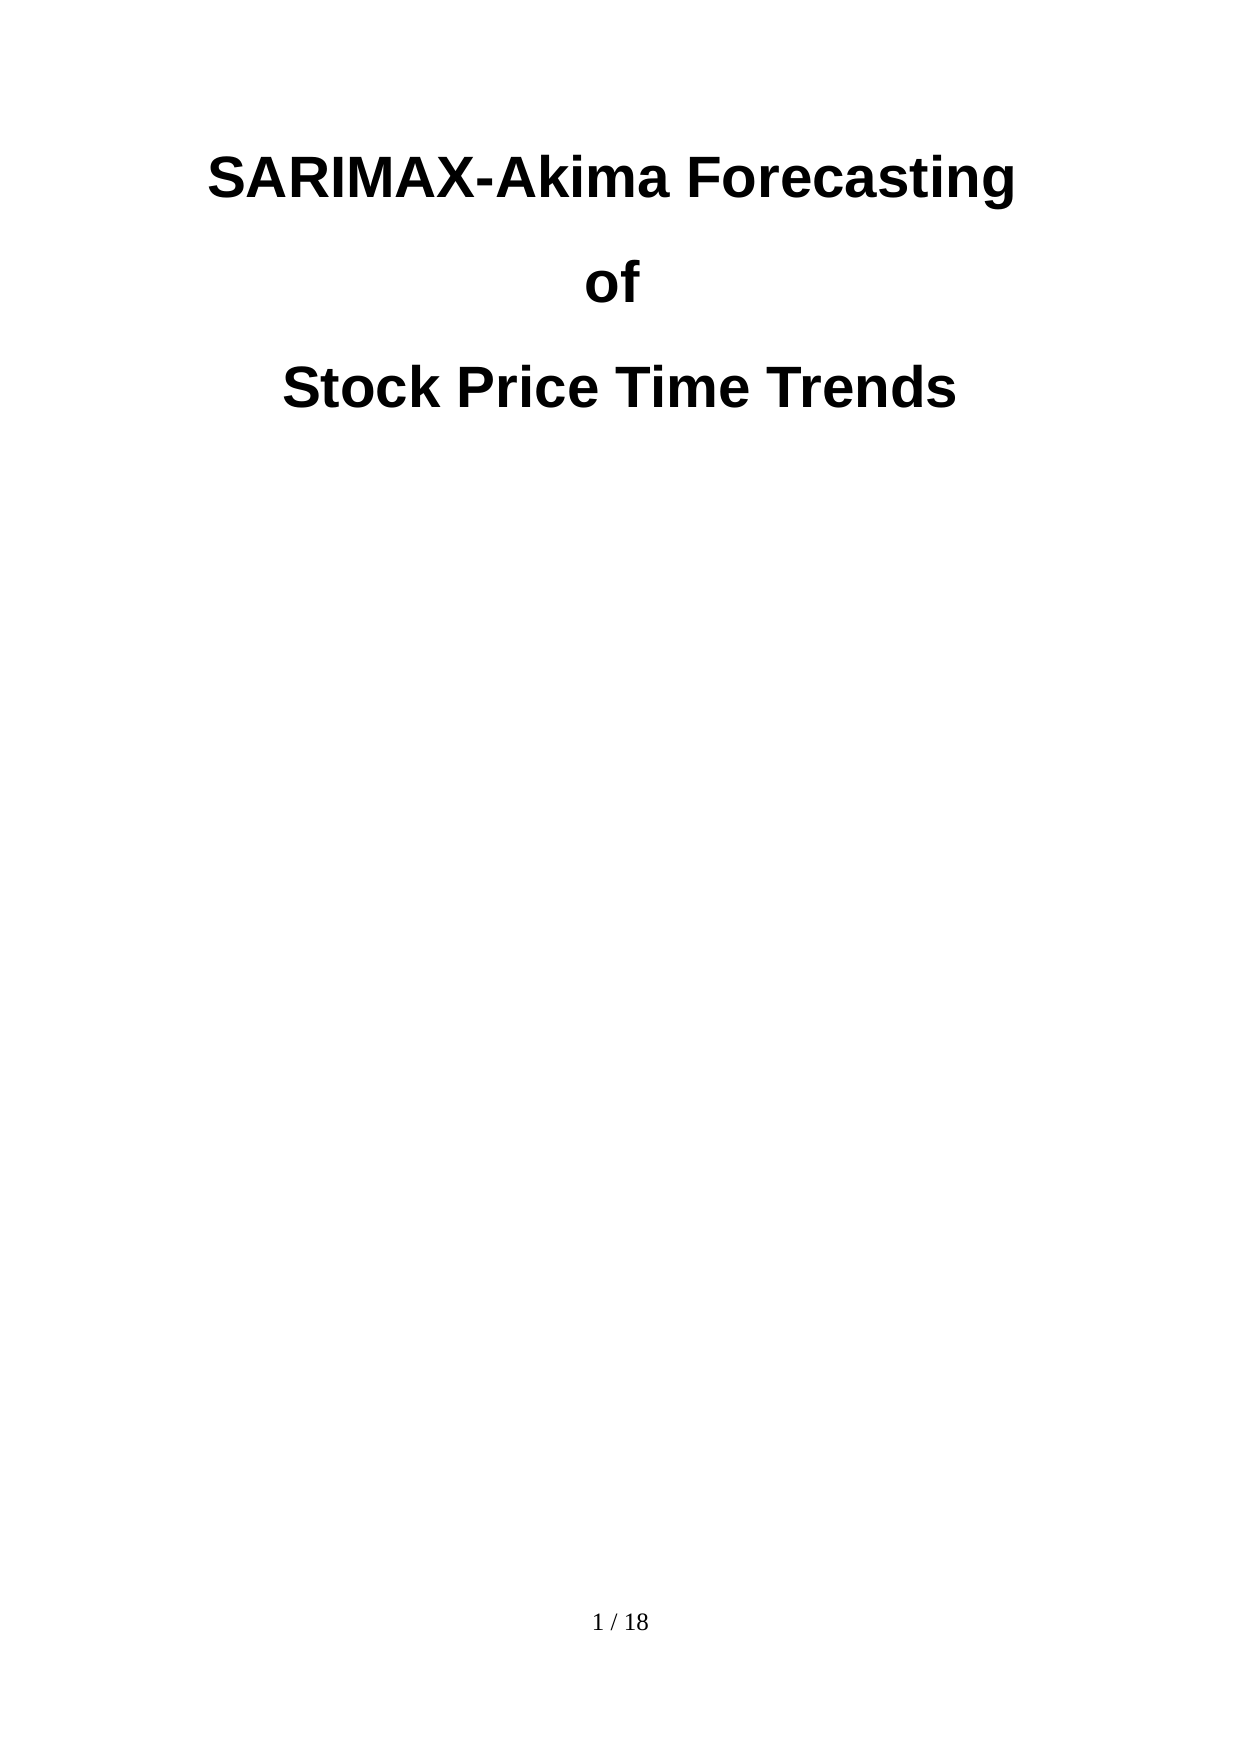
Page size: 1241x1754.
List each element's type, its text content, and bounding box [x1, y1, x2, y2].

title SARIMAX-Akima Forecasting [118, 143, 1122, 210]
title of [118, 248, 1122, 315]
title Stock Price Time Trends [118, 352, 1122, 419]
